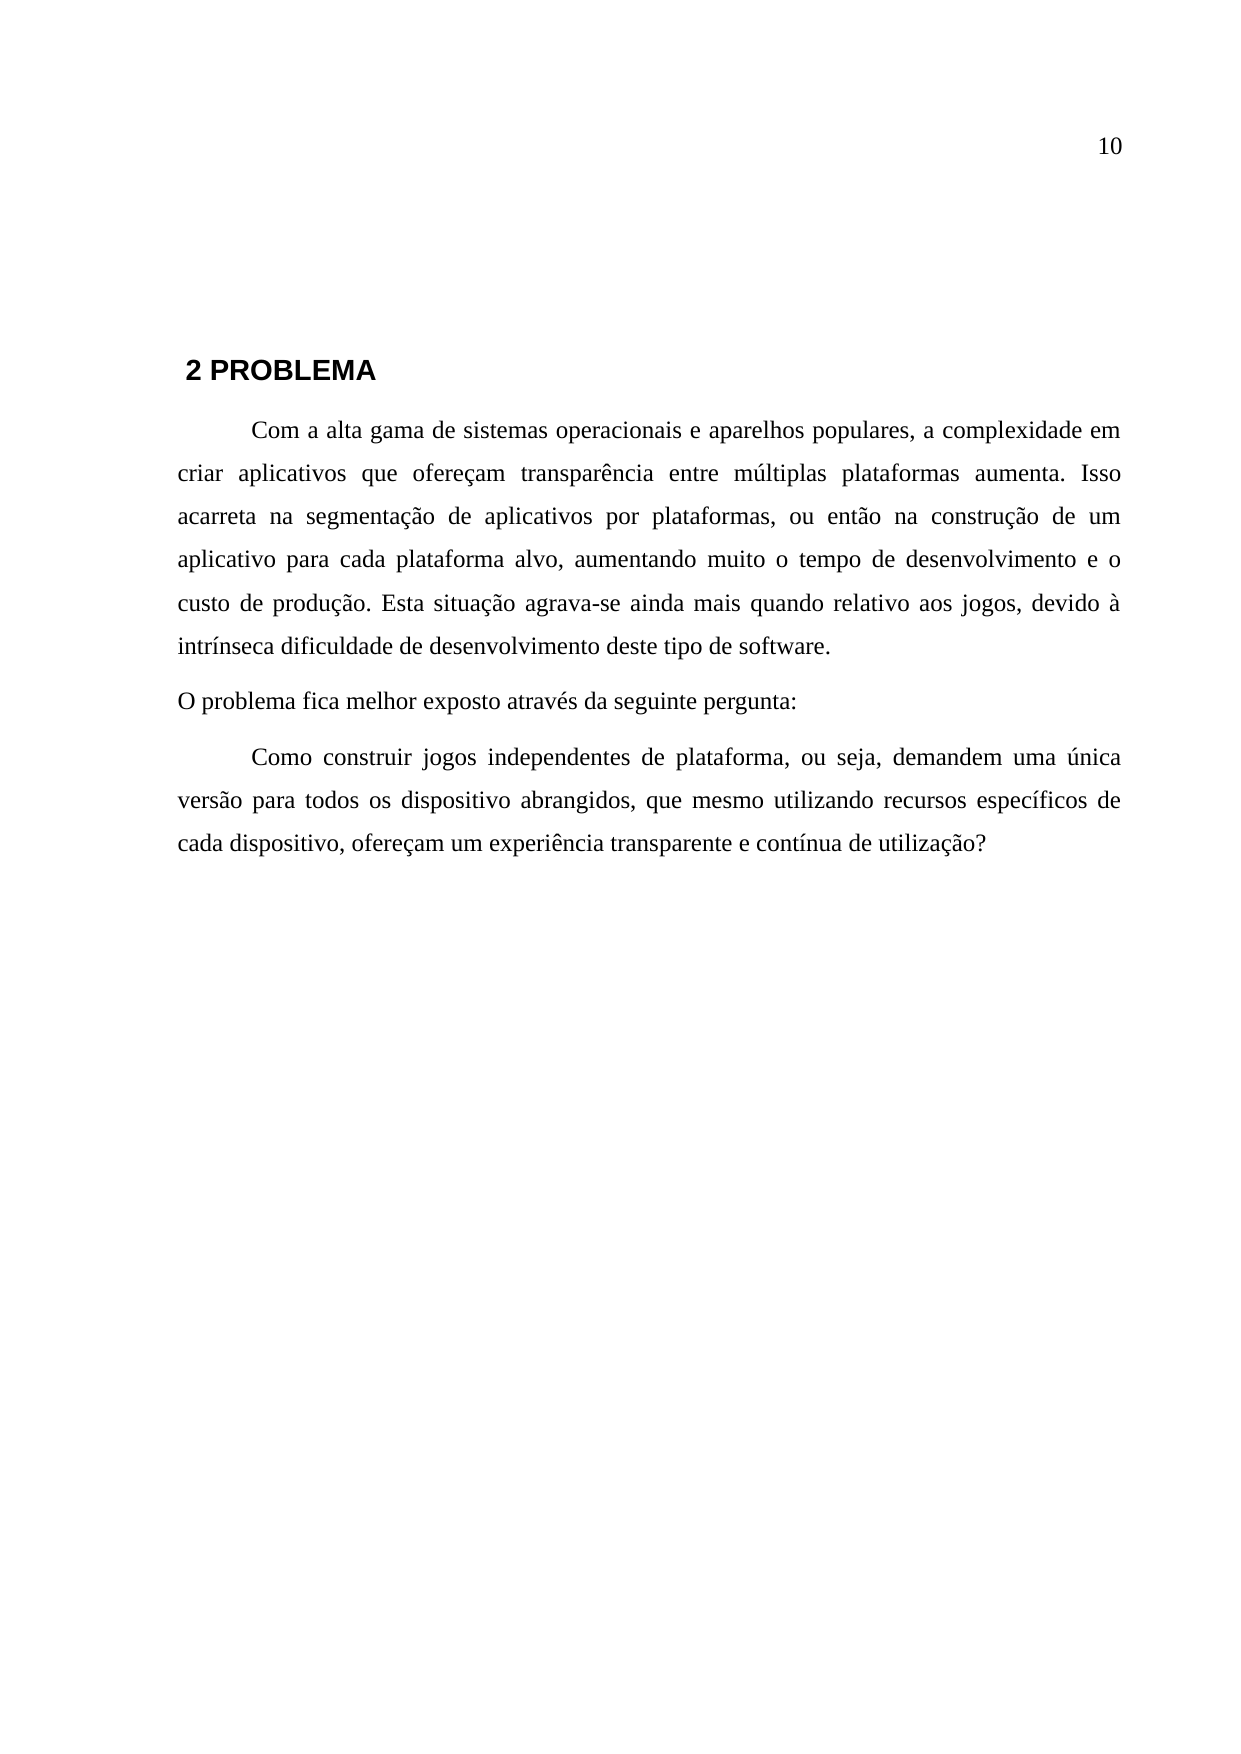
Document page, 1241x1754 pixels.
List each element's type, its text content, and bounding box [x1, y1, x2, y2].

text Com a alta gama de sistemas operacionais e aparelhos populares, a complexidade em criar aplicativos que ofereçam transparência entre múltiplas plataformas aumenta. Isso acarreta na segmentação de aplicativos por plataformas, ou então na construção de um aplicativo para cada plataforma alvo, aumentando muito o tempo de desenvolvimento e o custo de produção. Esta situação agrava-se ainda mais quando relativo aos jogos, devido à intrínseca dificuldade de desenvolvimento deste tipo de software. [177, 415, 1122, 659]
text Como construir jogos independentes de plataforma, ou seja, demandem uma única versão para todos os dispositivo abrangidos, que mesmo utilizando recursos específicos de cada dispositivo, ofereçam um experiência transparente e contínua de utilização? [177, 742, 1122, 857]
subtitle PROBLEMA [177, 353, 1122, 386]
text O problema fica melhor exposto através da seguinte pergunta: [177, 686, 1122, 715]
